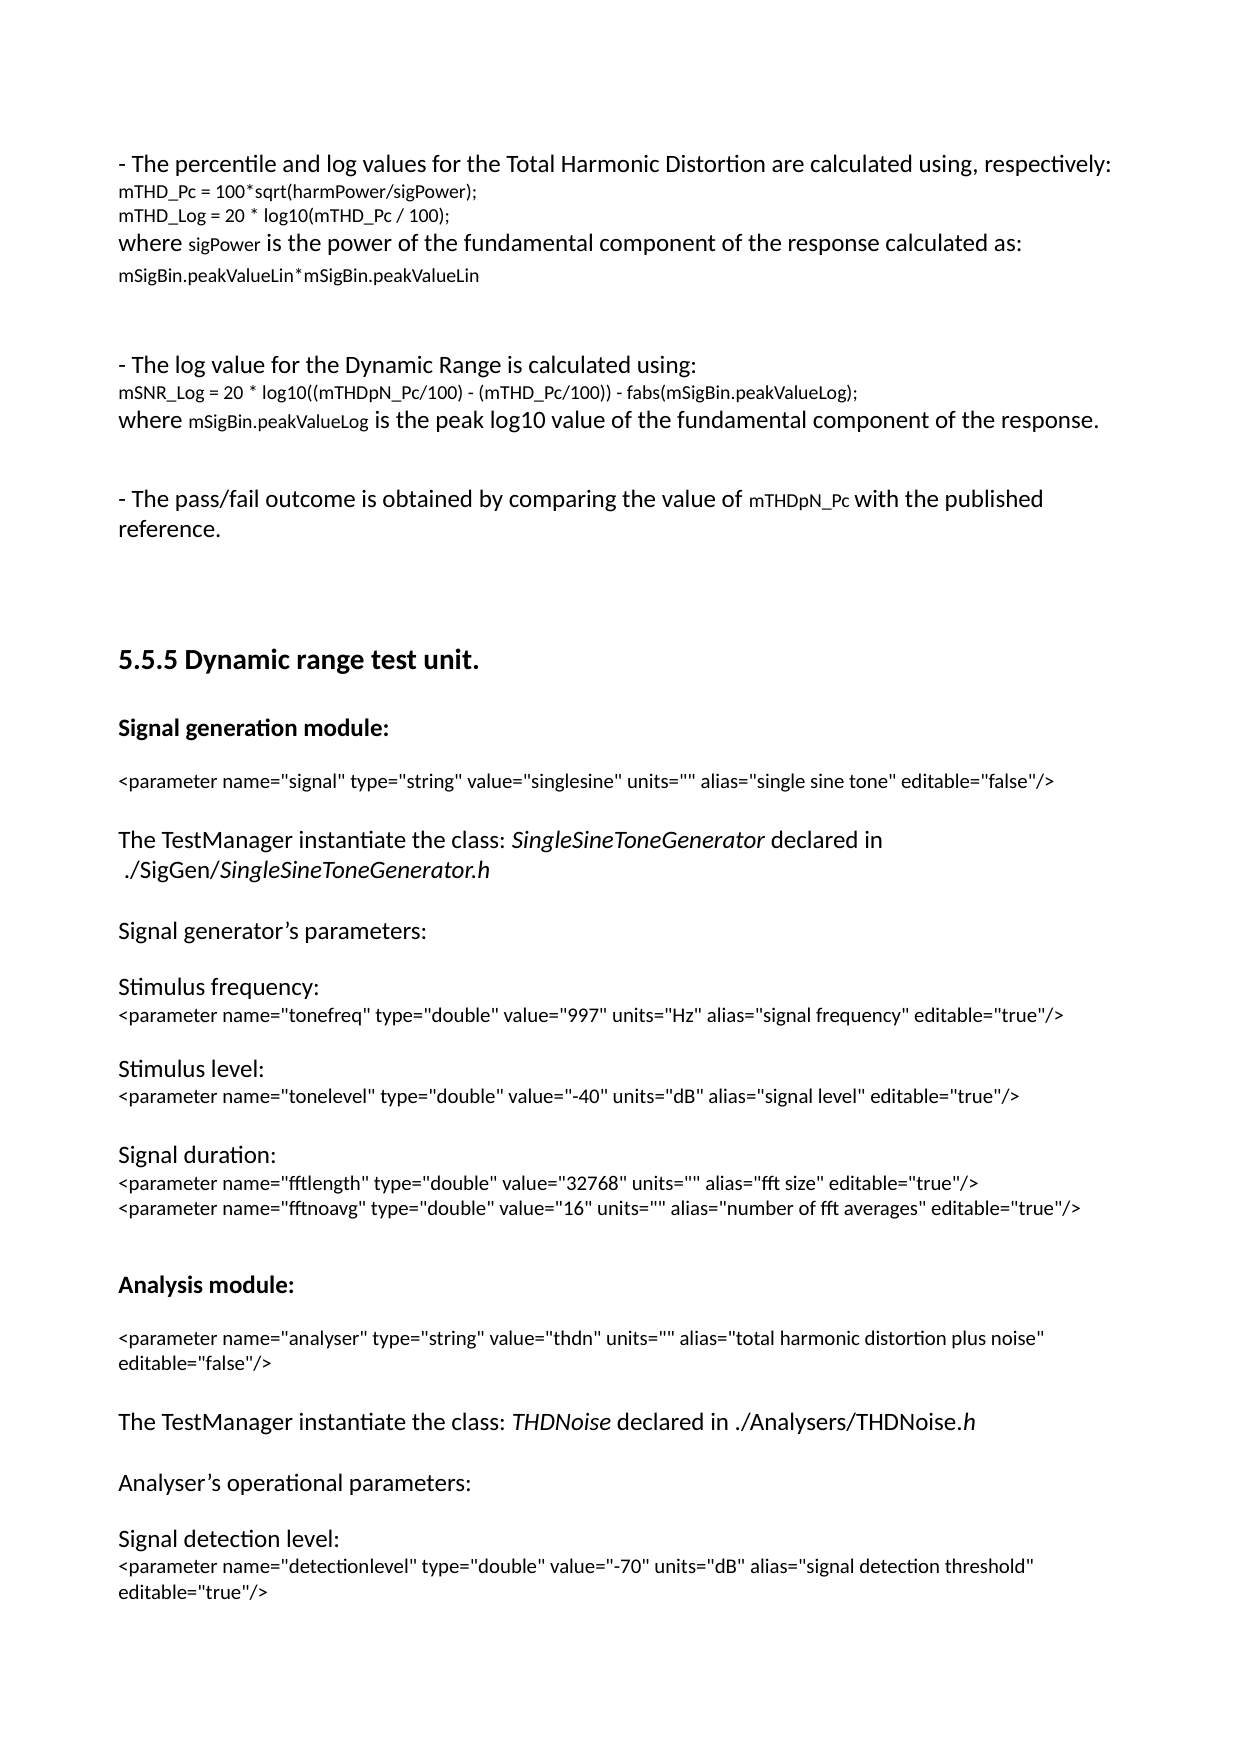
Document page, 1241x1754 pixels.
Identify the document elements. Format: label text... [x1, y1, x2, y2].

text mSNR_Log = 20 * log10((mTHDpN_Pc/100) - (mTHD_Pc/100)) - fabs(mSigBin.peakValueLog); [118, 380, 1122, 404]
text <parameter name="analyser" type="string" value="thdn" units="" alias="total harmonic distortion plus noise" editable="false"/> [118, 1325, 1122, 1376]
text <parameter name="tonelevel" type="double" value="-40" units="dB" alias="signal level" editable="true"/> [118, 1083, 1122, 1109]
text <parameter name="detectionlevel" type="double" value="-70" units="dB" alias="signal detection threshold" editable="true"/> [118, 1554, 1122, 1604]
text Signal generation module: [118, 712, 1122, 743]
text mTHD_Log = 20 * log10(mTHD_Pc / 100); [118, 203, 1122, 227]
text <parameter name="signal" type="string" value="singlesine" units="" alias="single sine tone" editable="false"/> [118, 768, 1122, 793]
text 5.5.5 Dynamic range test unit. [118, 641, 1122, 676]
text mTHD_Pc = 100*sqrt(harmPower/sigPower); [118, 179, 1122, 203]
text - The pass/fail outcome is obtained by comparing the value of mTHDpN_Pc with the published reference. [118, 483, 1122, 544]
text Signal generator’s parameters: [118, 916, 1122, 946]
text Stimulus frequency: [118, 971, 1122, 1002]
text <parameter name="tonefreq" type="double" value="997" units="Hz" alias="signal frequency" editable="true"/> [118, 1002, 1122, 1027]
text Signal detection level: [118, 1523, 1122, 1554]
text <parameter name="fftnoavg" type="double" value="16" units="" alias="number of fft averages" editable="true"/> [118, 1195, 1122, 1221]
text - The log value for the Dynamic Range is calculated using: [118, 349, 1122, 380]
text Analyser’s operational parameters: [118, 1467, 1122, 1498]
text mSigBin.peakValueLin*mSigBin.peakValueLin [118, 258, 1122, 288]
text Signal duration: [118, 1139, 1122, 1170]
text <parameter name="fftlength" type="double" value="32768" units="" alias="fft size" editable="true"/> [118, 1170, 1122, 1195]
text Stimulus level: [118, 1053, 1122, 1083]
text where mSigBin.peakValueLog is the peak log10 value of the fundamental component of the response. [118, 404, 1122, 435]
text Analysis module: [118, 1269, 1122, 1299]
text where sigPower is the power of the fundamental component of the response calculated as: [118, 227, 1122, 258]
text - The percentile and log values for the Total Harmonic Distortion are calculated using, respectively: [118, 149, 1122, 179]
text ./SigGen/SingleSineToneGenerator.h [118, 854, 1122, 885]
text The TestManager instantiate the class: SingleSineToneGenerator declared in [118, 824, 1122, 854]
text The TestManager instantiate the class: THDNoise declared in ./Analysers/THDNoise.h [118, 1406, 1122, 1437]
